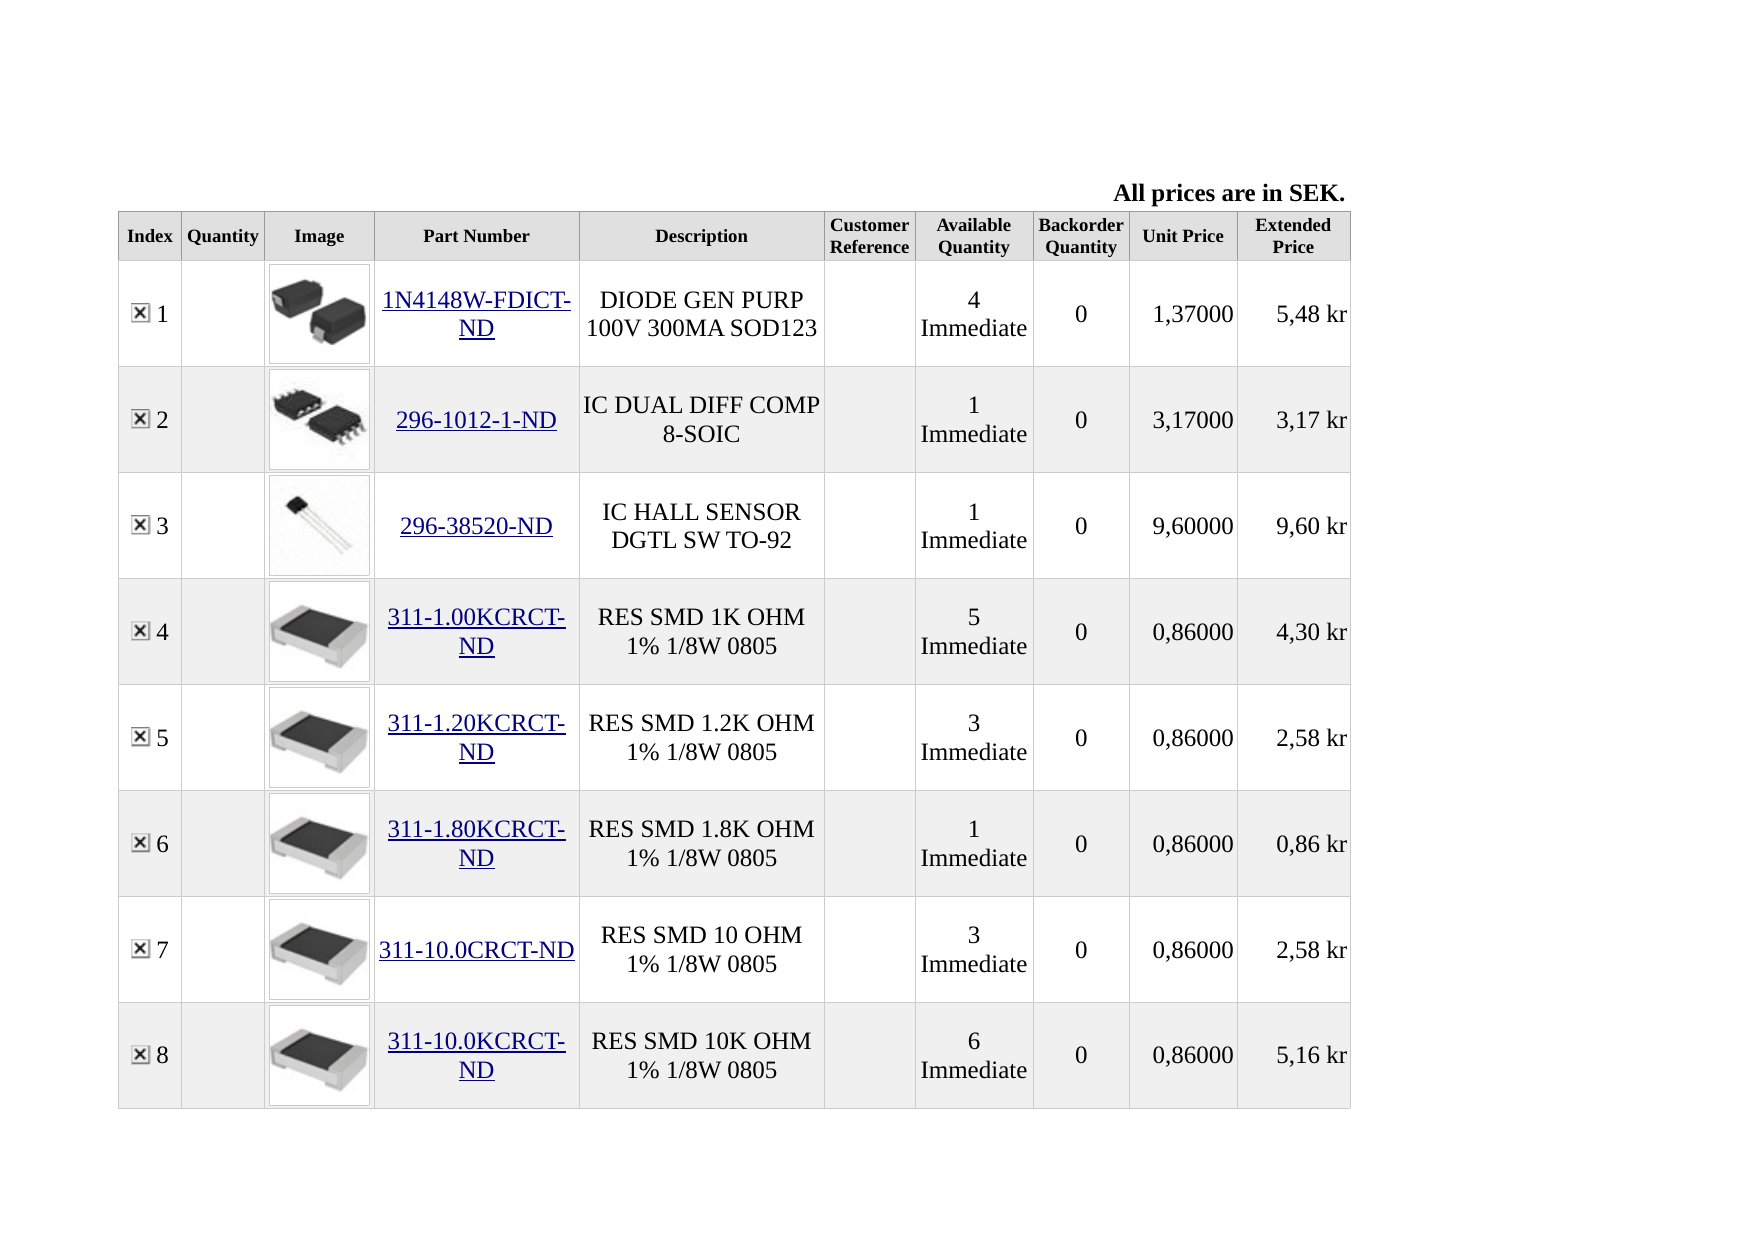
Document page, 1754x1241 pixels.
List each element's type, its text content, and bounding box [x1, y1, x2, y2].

table_cell 0 [1034, 473, 1129, 578]
table_cell [825, 897, 915, 1002]
picture [270, 265, 369, 363]
table_cell [265, 579, 374, 684]
table_cell [182, 473, 264, 578]
table_cell 9,60000 [1130, 473, 1237, 578]
table_cell [825, 791, 915, 896]
table_cell Quantity [182, 212, 264, 260]
table_cell RES SMD 10K OHM 1% 1/8W 0805 [580, 1003, 824, 1108]
table_cell 1 Immediate [916, 791, 1033, 896]
table_cell 311-1.00KCRCT-ND [375, 579, 579, 684]
table_cell [182, 261, 264, 366]
table_cell 0 [1034, 579, 1129, 684]
table_cell [182, 685, 264, 790]
table_cell [265, 685, 374, 790]
table_cell 0,86000 [1130, 1003, 1237, 1108]
table_cell 4,30 kr [1238, 579, 1350, 684]
table_cell RES SMD 1.2K OHM 1% 1/8W 0805 [580, 685, 824, 790]
table_cell [265, 367, 374, 472]
table_cell 4 Immediate [916, 261, 1033, 366]
table_cell 0,86000 [1130, 579, 1237, 684]
table_cell [182, 367, 264, 472]
table_cell 5 [119, 685, 181, 790]
picture [132, 517, 150, 534]
picture [270, 1006, 369, 1105]
table_cell 2 [119, 367, 181, 472]
table_cell 0,86000 [1130, 791, 1237, 896]
table_cell 9,60 kr [1238, 473, 1350, 578]
table_cell [182, 579, 264, 684]
table_cell 8 [119, 1003, 181, 1108]
table_cell 0,86 kr [1238, 791, 1350, 896]
picture [270, 582, 369, 681]
picture [270, 688, 369, 787]
table_cell [825, 579, 915, 684]
table_cell Part Number [375, 212, 579, 260]
table_cell 7 [119, 897, 181, 1002]
table_cell 2,58 kr [1238, 685, 1350, 790]
table_cell [182, 897, 264, 1002]
table_cell 6 Immediate [916, 1003, 1033, 1108]
table_cell 0 [1034, 685, 1129, 790]
picture [132, 834, 150, 852]
table_cell [265, 791, 374, 896]
table_cell [825, 261, 915, 366]
table_cell RES SMD 1.8K OHM 1% 1/8W 0805 [580, 791, 824, 896]
table_cell [825, 473, 915, 578]
picture [132, 305, 150, 322]
table_cell 0 [1034, 261, 1129, 366]
table_cell 0 [1034, 367, 1129, 472]
picture [270, 794, 369, 893]
table_cell 3,17 kr [1238, 367, 1350, 472]
table_cell 6 [119, 791, 181, 896]
table_cell [825, 685, 915, 790]
table_cell Available Quantity [916, 212, 1033, 260]
table_cell 3 [119, 473, 181, 578]
table_cell [265, 1003, 374, 1108]
picture [270, 476, 369, 575]
picture [132, 622, 150, 640]
table_cell 0 [1034, 791, 1129, 896]
table_cell 1 Immediate [916, 367, 1033, 472]
picture [270, 370, 369, 469]
table_cell 3 Immediate [916, 897, 1033, 1002]
table_cell 1 [119, 261, 181, 366]
table_header All prices are in SEK. [118, 173, 1350, 211]
table_cell [825, 367, 915, 472]
table_cell Unit Price [1130, 212, 1237, 260]
table_cell IC DUAL DIFF COMP 8-SOIC [580, 367, 824, 472]
table_cell Index [119, 212, 181, 260]
table_cell 296-1012-1-ND [375, 367, 579, 472]
table_cell 311-1.20KCRCT-ND [375, 685, 579, 790]
table_cell DIODE GEN PURP 100V 300MA SOD123 [580, 261, 824, 366]
table_cell Backorder Quantity [1034, 212, 1129, 260]
table_cell 311-10.0CRCT-ND [375, 897, 579, 1002]
picture [270, 900, 369, 999]
table_cell 296-38520-ND [375, 473, 579, 578]
table_cell 1,37000 [1130, 261, 1237, 366]
table_cell 311-1.80KCRCT-ND [375, 791, 579, 896]
table_cell 1 Immediate [916, 473, 1033, 578]
table_cell 5,16 kr [1238, 1003, 1350, 1108]
table_cell 311-10.0KCRCT-ND [375, 1003, 579, 1108]
table_cell 5 Immediate [916, 579, 1033, 684]
table_cell [265, 473, 374, 578]
table_cell 0 [1034, 1003, 1129, 1108]
table_cell Extended Price [1238, 212, 1350, 260]
table_cell Image [265, 212, 374, 260]
table_cell [825, 1003, 915, 1108]
table_cell Description [580, 212, 824, 260]
table_cell 0 [1034, 897, 1129, 1002]
table_cell Customer Reference [825, 212, 915, 260]
table_cell IC HALL SENSOR DGTL SW TO-92 [580, 473, 824, 578]
table_cell RES SMD 10 OHM 1% 1/8W 0805 [580, 897, 824, 1002]
table_cell RES SMD 1K OHM 1% 1/8W 0805 [580, 579, 824, 684]
picture [132, 1046, 150, 1064]
table_cell 3,17000 [1130, 367, 1237, 472]
table_cell 3 Immediate [916, 685, 1033, 790]
table_cell [265, 261, 374, 366]
table_cell [265, 897, 374, 1002]
table_cell 0,86000 [1130, 897, 1237, 1002]
table_cell 4 [119, 579, 181, 684]
table_cell 0,86000 [1130, 685, 1237, 790]
picture [132, 729, 150, 746]
table_cell 2,58 kr [1238, 897, 1350, 1002]
table_cell [182, 1003, 264, 1108]
table_cell 5,48 kr [1238, 261, 1350, 366]
table_cell [182, 791, 264, 896]
table_cell 1N4148W-FDICT-ND [375, 261, 579, 366]
picture [132, 411, 150, 428]
picture [132, 940, 150, 958]
